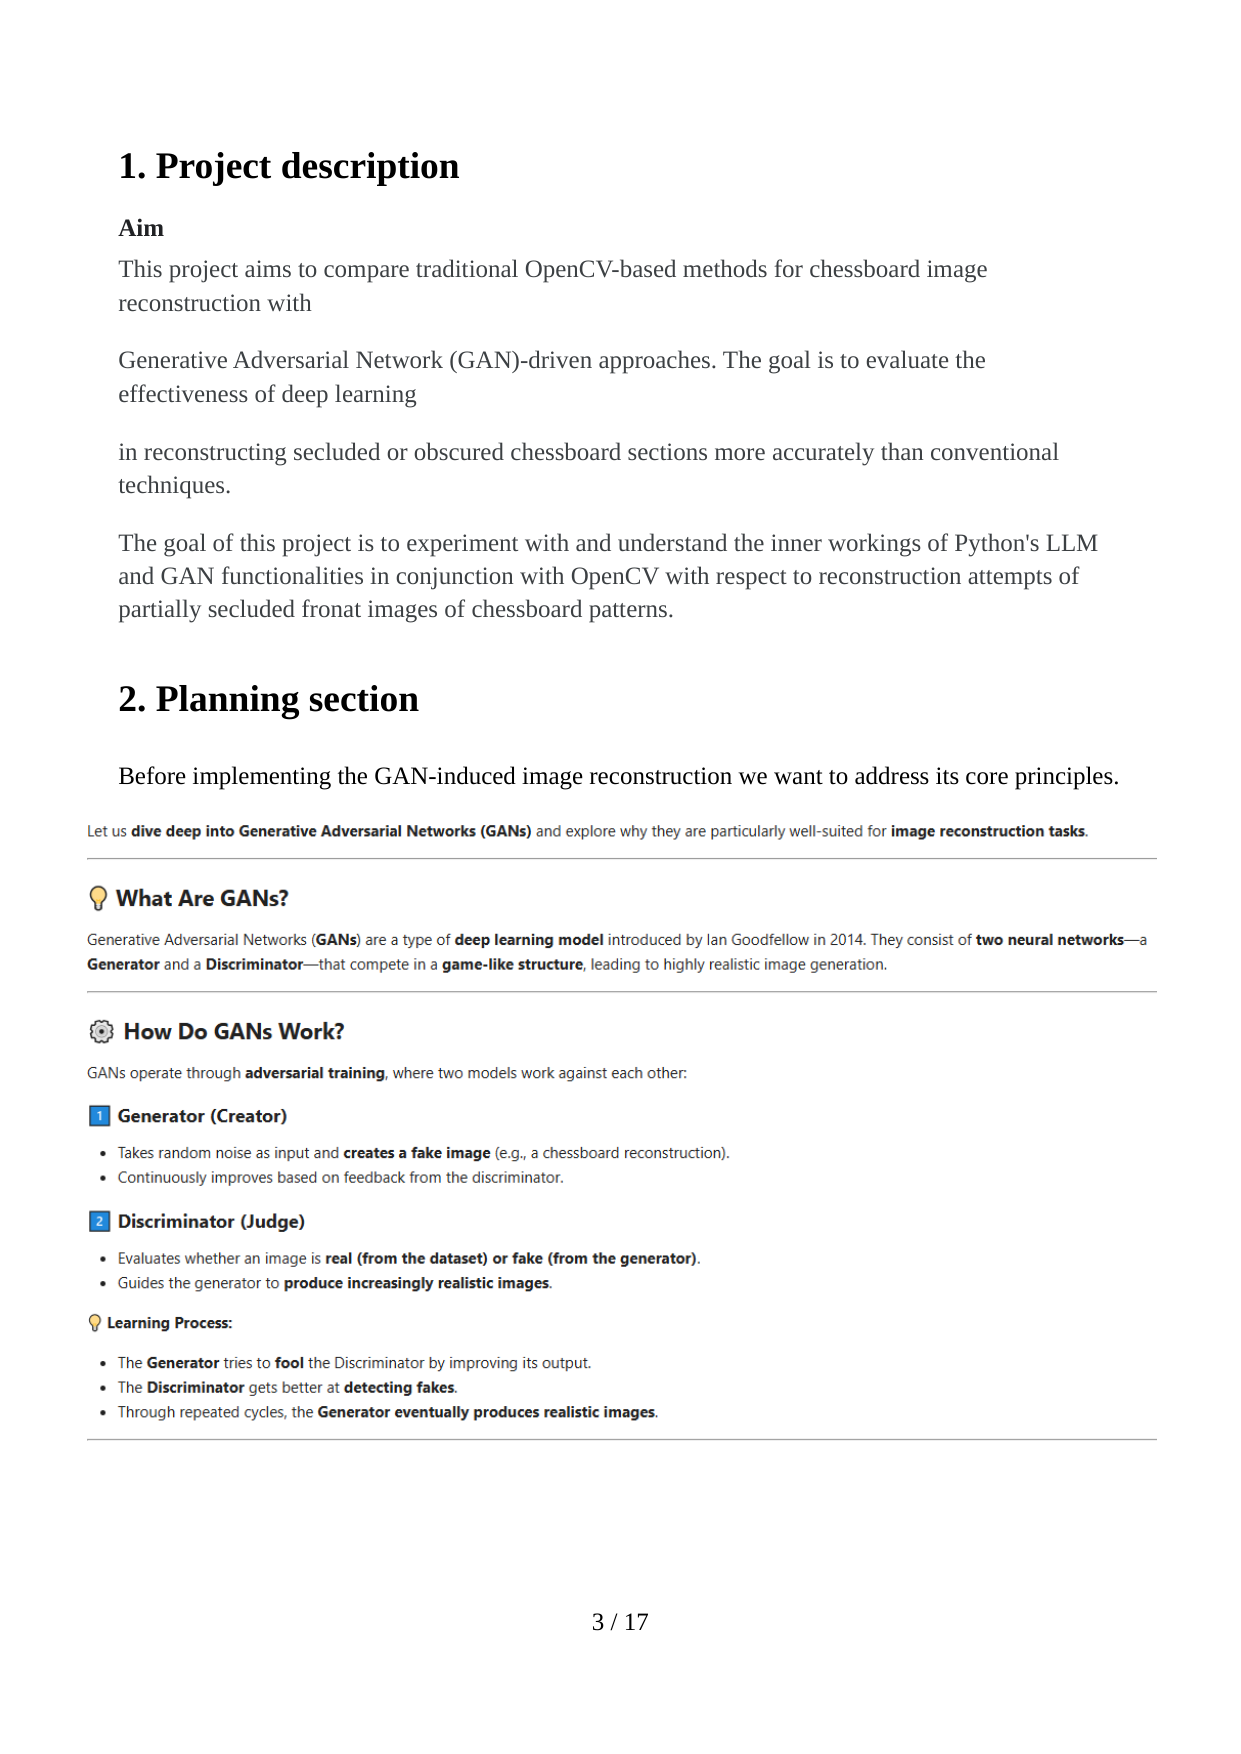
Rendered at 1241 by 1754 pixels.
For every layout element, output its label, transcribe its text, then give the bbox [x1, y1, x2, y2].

text Before implementing the GAN-induced image reconstruction we want to address its core principles. [118, 761, 1122, 790]
text This project aims to compare traditional OpenCV-based methods for chessboard image reconstruction with [118, 254, 1122, 316]
subtitle 1. Project description [118, 143, 1122, 186]
subtitle Aim [118, 213, 1122, 242]
text in reconstructing secluded or obscured chessboard sections more accurately than conventional techniques. [118, 437, 1122, 498]
text Generative Adversarial Network (GAN)-driven approaches. The goal is to evaluate the effectiveness of deep learning [118, 346, 1122, 407]
text The goal of this project is to experiment with and understand the inner workings of Python's LLM and GAN functionalities in conjunction with OpenCV with respect to reconstruction attempts of partially secluded fronat images of chessboard patterns. [118, 528, 1122, 622]
subtitle 2. Planning section [118, 677, 1122, 720]
picture [83, 818, 1157, 1444]
